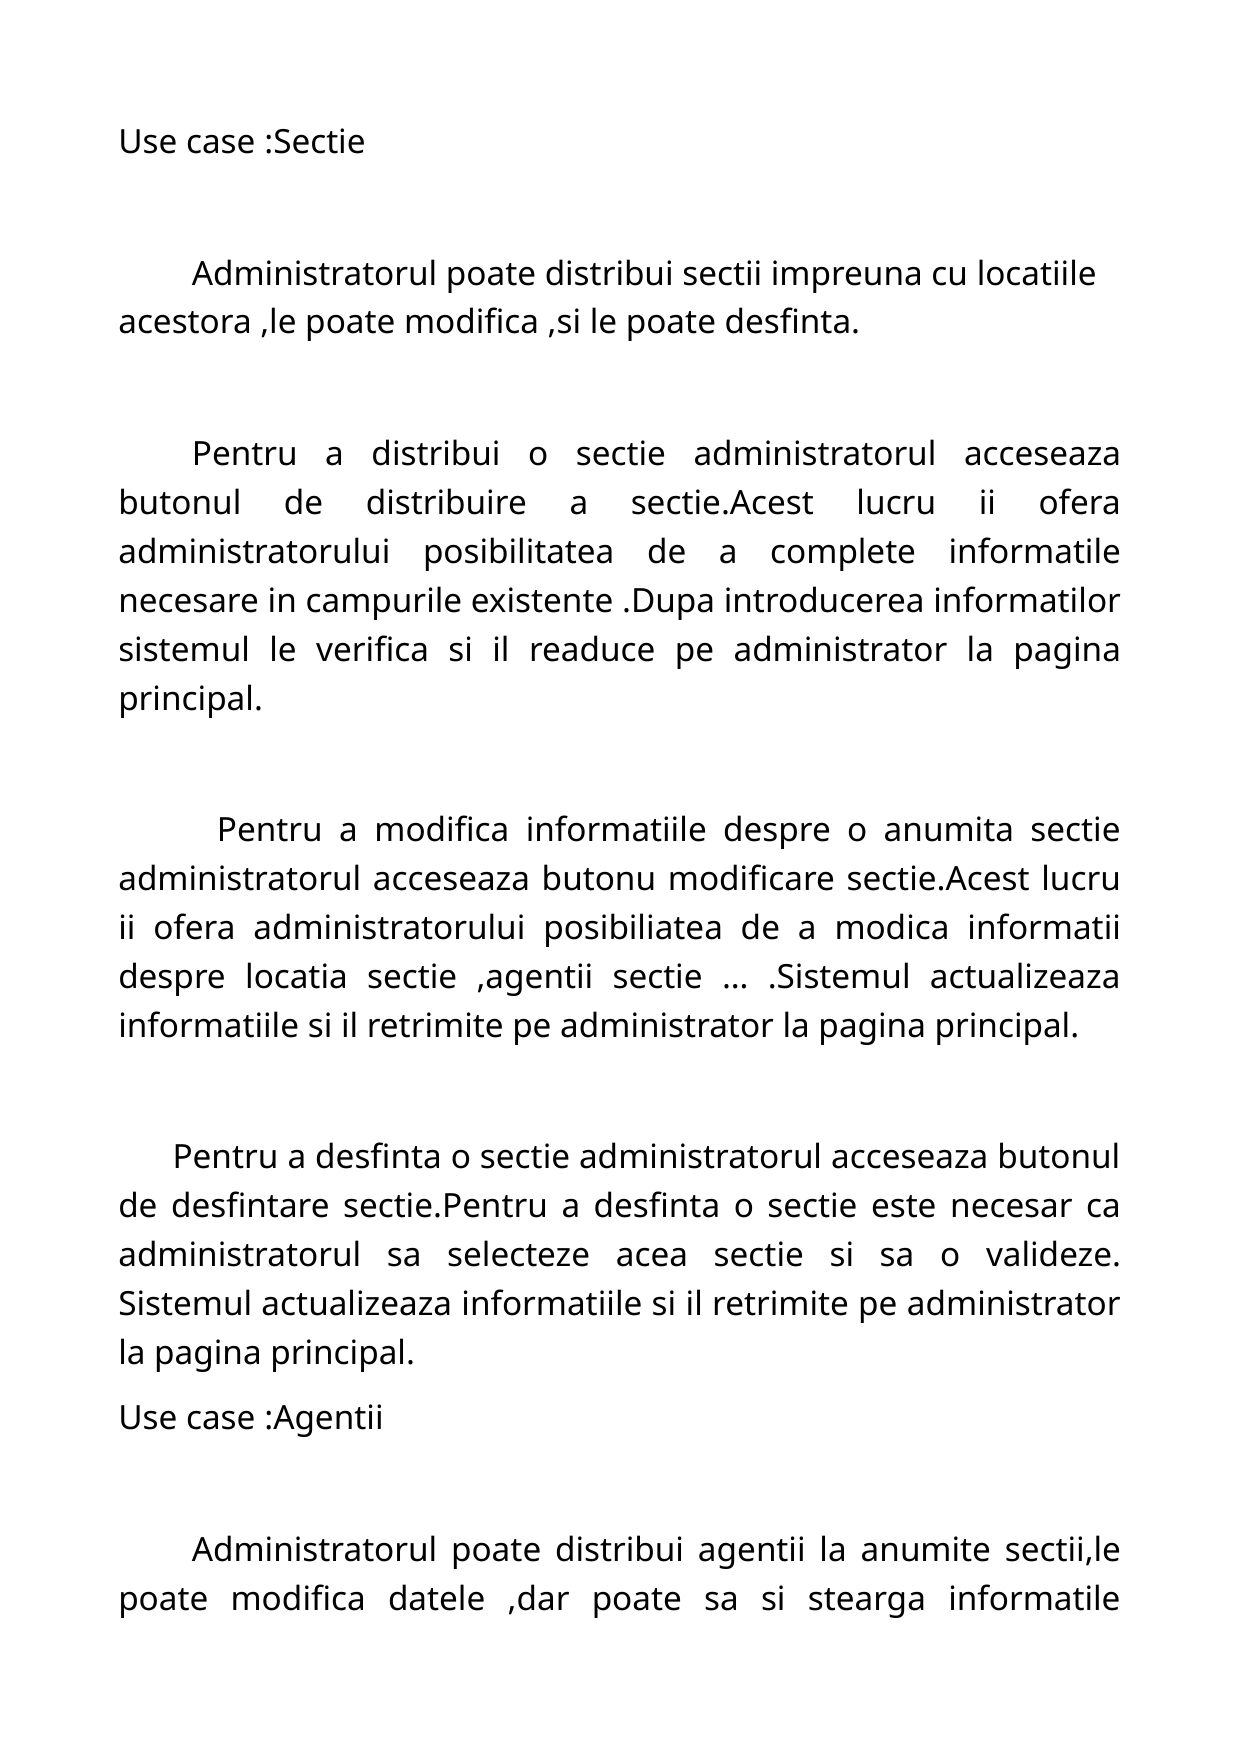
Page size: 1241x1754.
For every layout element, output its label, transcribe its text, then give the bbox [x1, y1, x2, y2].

list Pentru a modifica informatiile despre o anumita sectie administratorul acceseaza butonu modificare sectie.Acest lucru ii ofera administratorului posibiliatea de a modica informatii despre locatia sectie ,agentii sectie … .Sistemul actualizeaza informatiile si il retrimite pe administrator la pagina principal. [118, 806, 1122, 1047]
list Administratorul poate distribui agentii la anumite sectii,le poate modifica datele ,dar poate sa si stearga informatile [118, 1525, 1122, 1620]
list Use case :Sectie [118, 118, 1122, 163]
list Pentru a desfinta o sectie administratorul acceseaza butonul de desfintare sectie.Pentru a desfinta o sectie este necesar ca administratorul sa selecteze acea sectie si sa o valideze. Sistemul actualizeaza informatiile si il retrimite pe administrator la pagina principal. [118, 1133, 1122, 1374]
list Use case :Agentii [118, 1394, 1122, 1439]
list Administratorul poate distribui sectii impreuna cu locatiile acestora ,le poate modifica ,si le poate desfinta. [118, 249, 1122, 344]
list Pentru a distribui o sectie administratorul acceseaza butonul de distribuire a sectie.Acest lucru ii ofera administratorului posibilitatea de a complete informatile necesare in campurile existente .Dupa introducerea informatilor sistemul le verifica si il readuce pe administrator la pagina principal. [118, 429, 1122, 720]
